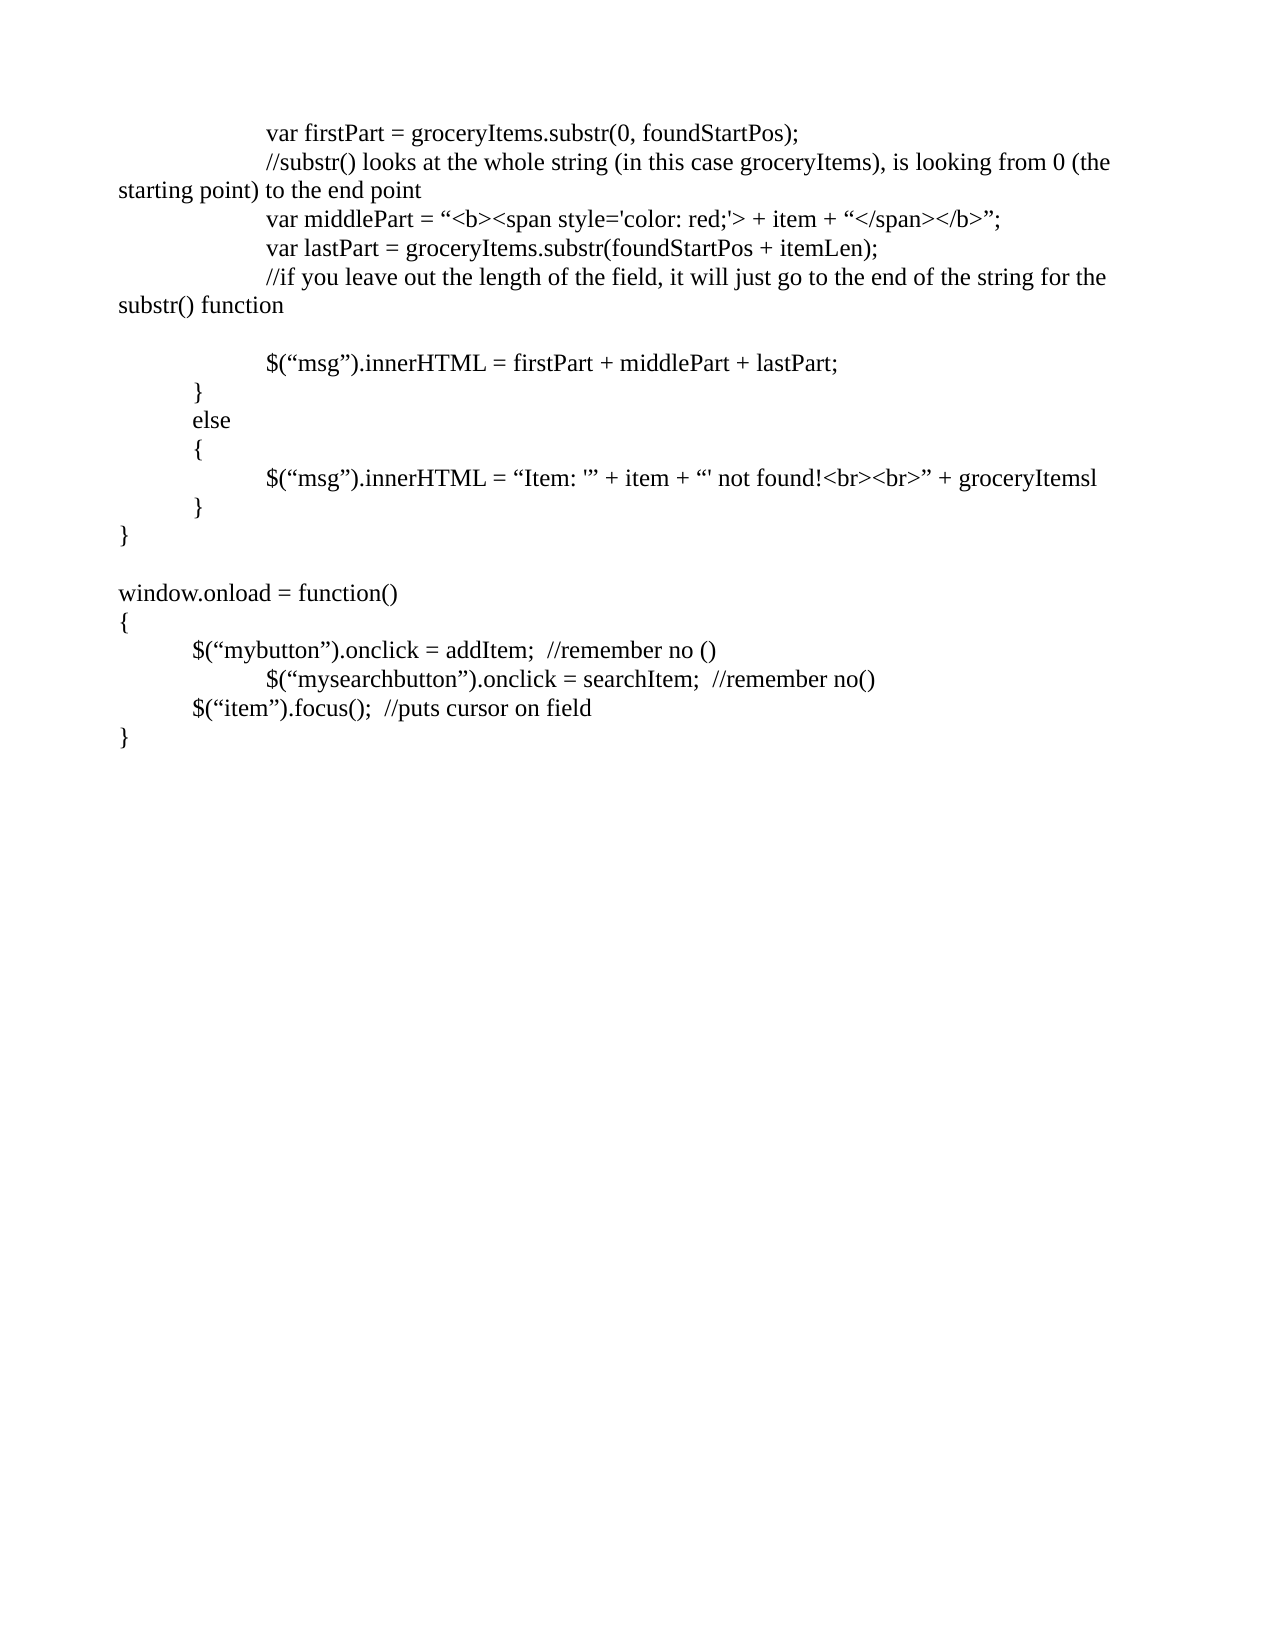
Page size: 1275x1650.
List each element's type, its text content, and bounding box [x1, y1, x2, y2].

text $(“msg”).innerHTML = “Item: '” + item + “' not found!<br><br>” + groceryItemsl [118, 463, 1157, 492]
text //if you leave out the length of the field, it will just go to the end of the string for the substr() function [118, 262, 1157, 319]
text $(“msg”).innerHTML = firstPart + middlePart + lastPart; [118, 348, 1157, 377]
text var lastPart = groceryItems.substr(foundStartPos + itemLen); [118, 233, 1157, 262]
text $(“mysearchbutton”).onclick = searchItem; //remember no() [118, 664, 1157, 693]
text } [118, 377, 1157, 406]
text $(“mybutton”).onclick = addItem; //remember no () [118, 636, 1157, 664]
text } [118, 722, 1157, 751]
text { [118, 607, 1157, 636]
text } [118, 521, 1157, 549]
text window.onload = function() [118, 578, 1157, 607]
text var middlePart = “<b><span style='color: red;'> + item + “</span></b>”; [118, 204, 1157, 233]
text { [118, 434, 1157, 463]
text $(“item”).focus(); //puts cursor on field [118, 693, 1157, 722]
text else [118, 406, 1157, 434]
text } [118, 492, 1157, 521]
text var firstPart = groceryItems.substr(0, foundStartPos); [118, 118, 1157, 147]
text //substr() looks at the whole string (in this case groceryItems), is looking from 0 (the starting point) to the end point [118, 147, 1157, 204]
